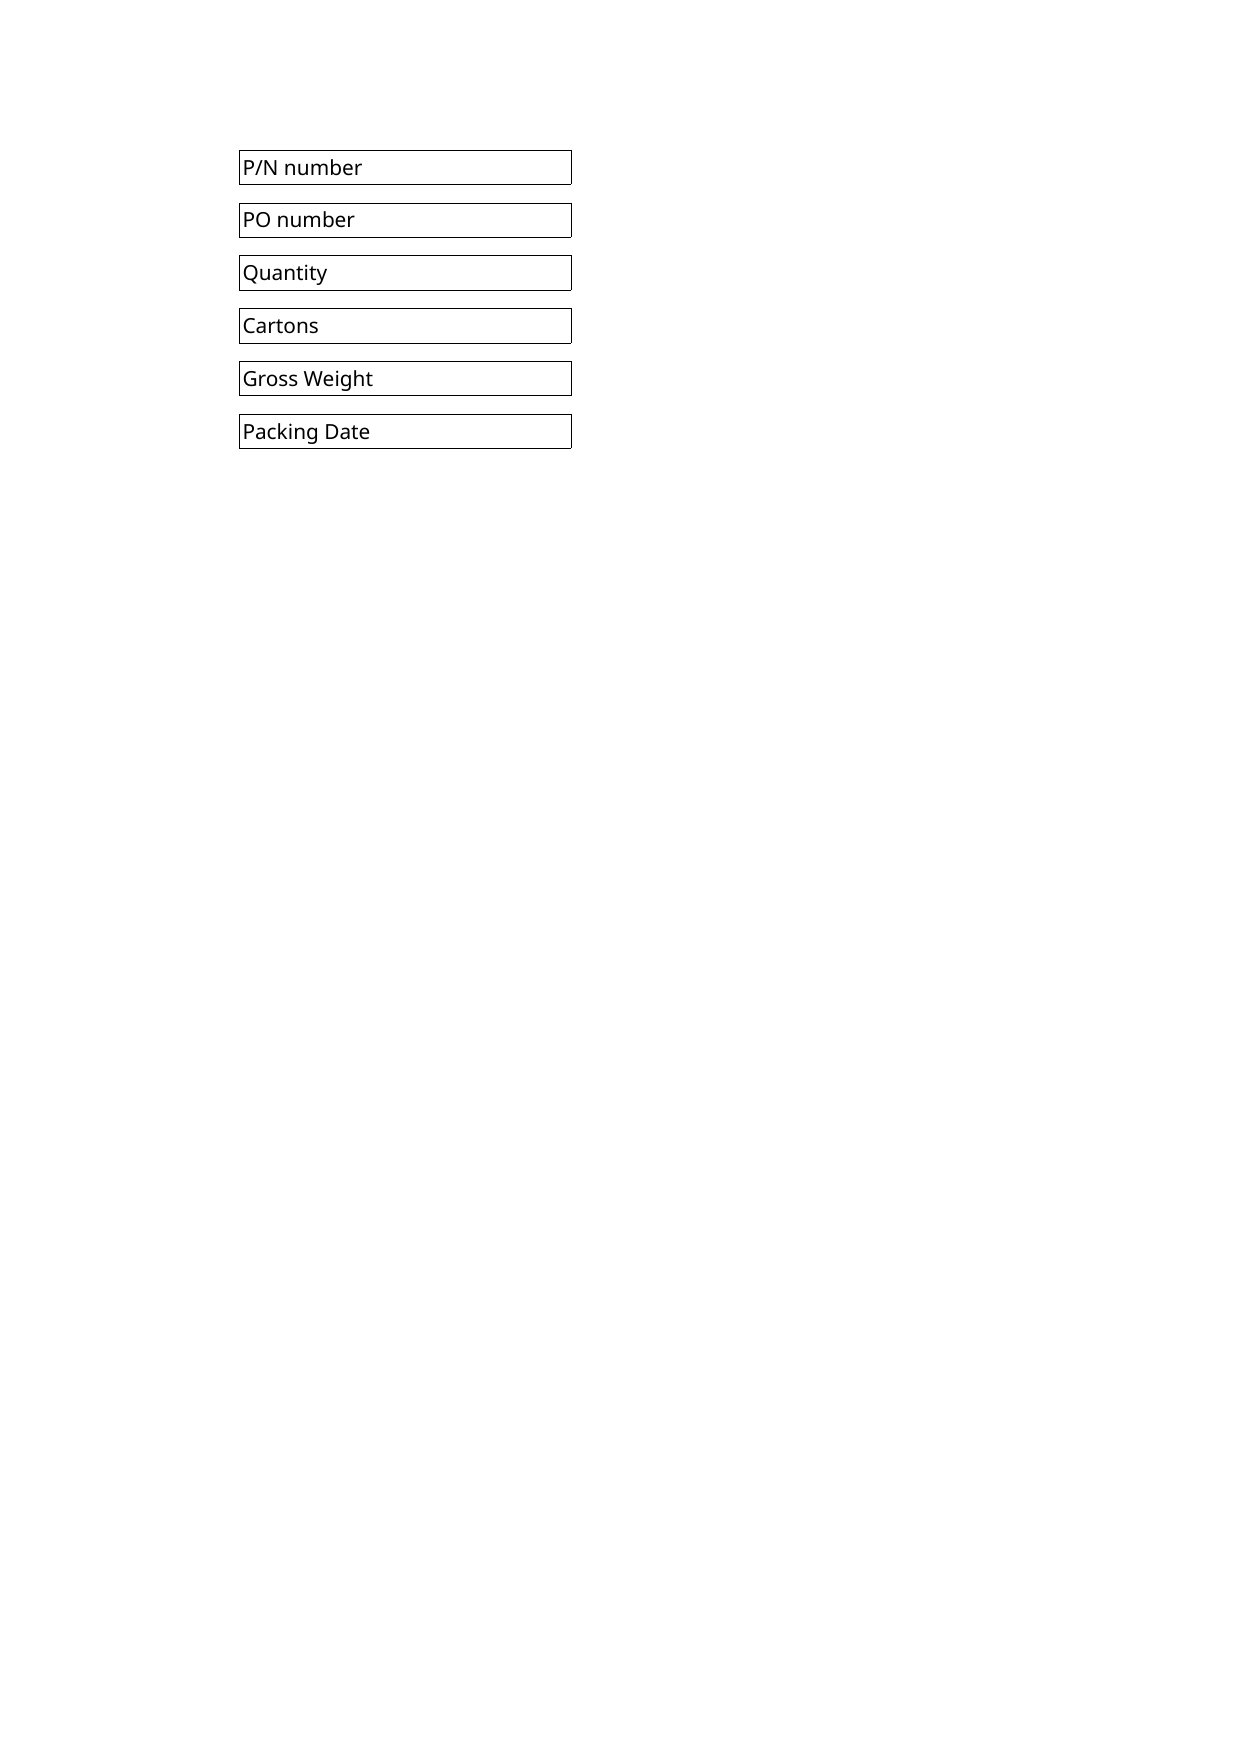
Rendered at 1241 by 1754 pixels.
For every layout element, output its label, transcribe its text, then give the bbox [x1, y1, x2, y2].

table_cell Gross Weight [236, 358, 574, 411]
table_header P/N number [236, 147, 574, 200]
table_cell Quantity [236, 253, 574, 305]
table_cell [574, 200, 922, 252]
table_cell Cartons [236, 305, 574, 358]
table_cell [574, 358, 922, 411]
table_header [574, 147, 922, 200]
table_cell PO number [236, 200, 574, 252]
table_cell [574, 253, 922, 305]
table_cell [574, 305, 922, 358]
table_cell Packing Date [236, 411, 574, 464]
table_cell [574, 411, 922, 464]
